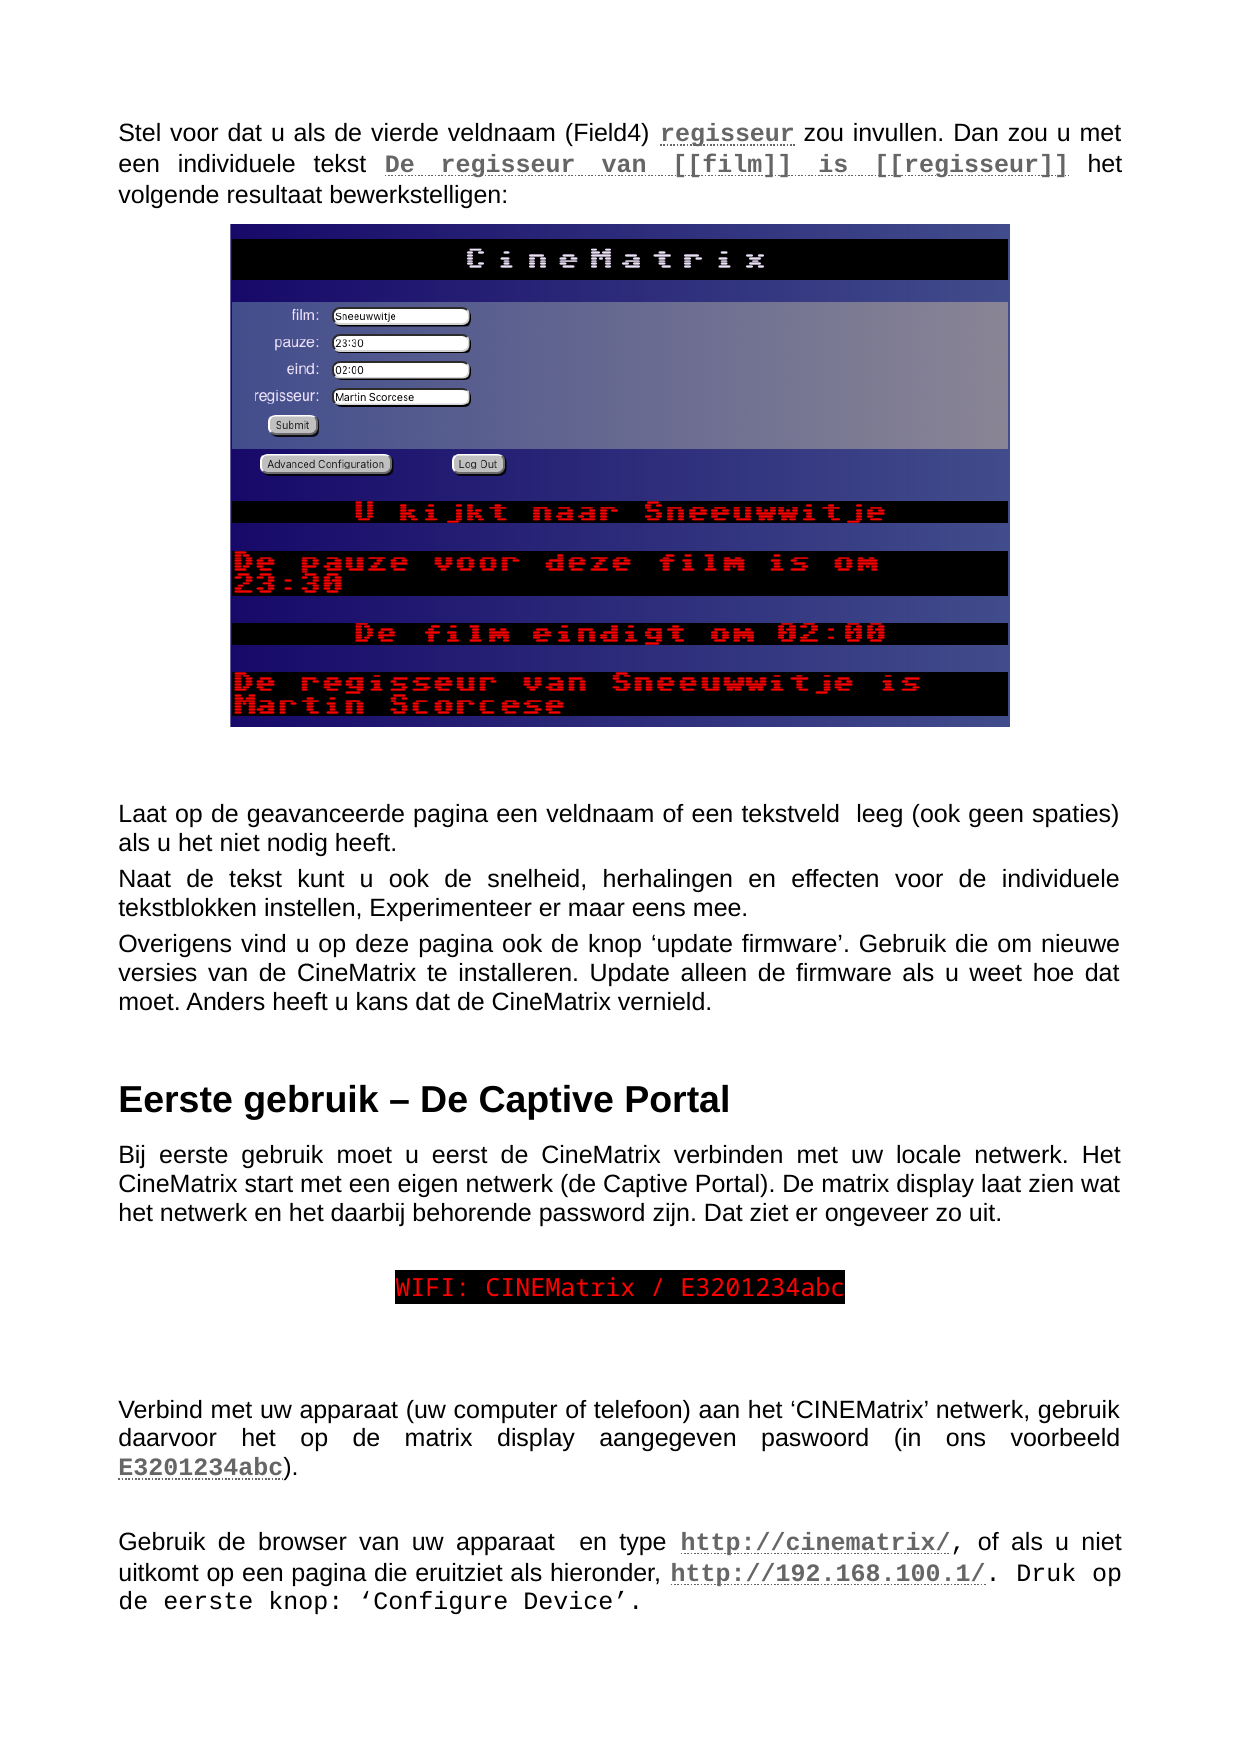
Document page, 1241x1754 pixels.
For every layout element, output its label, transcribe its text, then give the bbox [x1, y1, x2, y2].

text Stel voor dat u als de vierde veldnaam (Field4) regisseur zou invullen. Dan zou u met een individuele tekst De regisseur van [[film]] is [[regisseur]] het volgende resultaat bewerkstelligen: [118, 118, 1122, 209]
subtitle Eerste gebruik – De Captive Portal [118, 1077, 1122, 1120]
text Overigens vind u op deze pagina ook de knop ‘update firmware’. Gebruik die om nieuwe versies van de CineMatrix te installeren. Update alleen de firmware als u weet hoe dat moet. Anders heeft u kans dat de CineMatrix vernield. [118, 929, 1122, 1016]
text WIFI: CINEMatrix / E3201234abc [845, 1270, 1122, 1304]
text Laat op de geavanceerde pagina een veldnaam of een tekstveld leeg (ook geen spaties) als u het niet nodig heeft. [118, 799, 1122, 857]
picture [230, 224, 1010, 727]
text Naat de tekst kunt u ook de snelheid, herhalingen en effecten voor de individuele tekstblokken instellen, Experimenteer er maar eens mee. [118, 864, 1122, 922]
text WIFI: CINEMatrix / E3201234abc [118, 1270, 395, 1304]
text Verbind met uw apparaat (uw computer of telefoon) aan het ‘CINEMatrix’ netwerk, gebruik daarvoor het op de matrix display aangegeven paswoord (in ons voorbeeld E3201234abc). [118, 1395, 1122, 1483]
text Gebruik de browser van uw apparaat en type http://cinematrix/, of als u niet uitkomt op een pagina die eruitziet als hieronder, http://192.168.100.1/. Druk op de eerste knop: ‘Configure Device’. [118, 1527, 1122, 1617]
text Bij eerste gebruik moet u eerst de CineMatrix verbinden met uw locale netwerk. Het CineMatrix start met een eigen netwerk (de Captive Portal). De matrix display laat zien wat het netwerk en het daarbij behorende password zijn. Dat ziet er ongeveer zo uit. [118, 1140, 1122, 1226]
